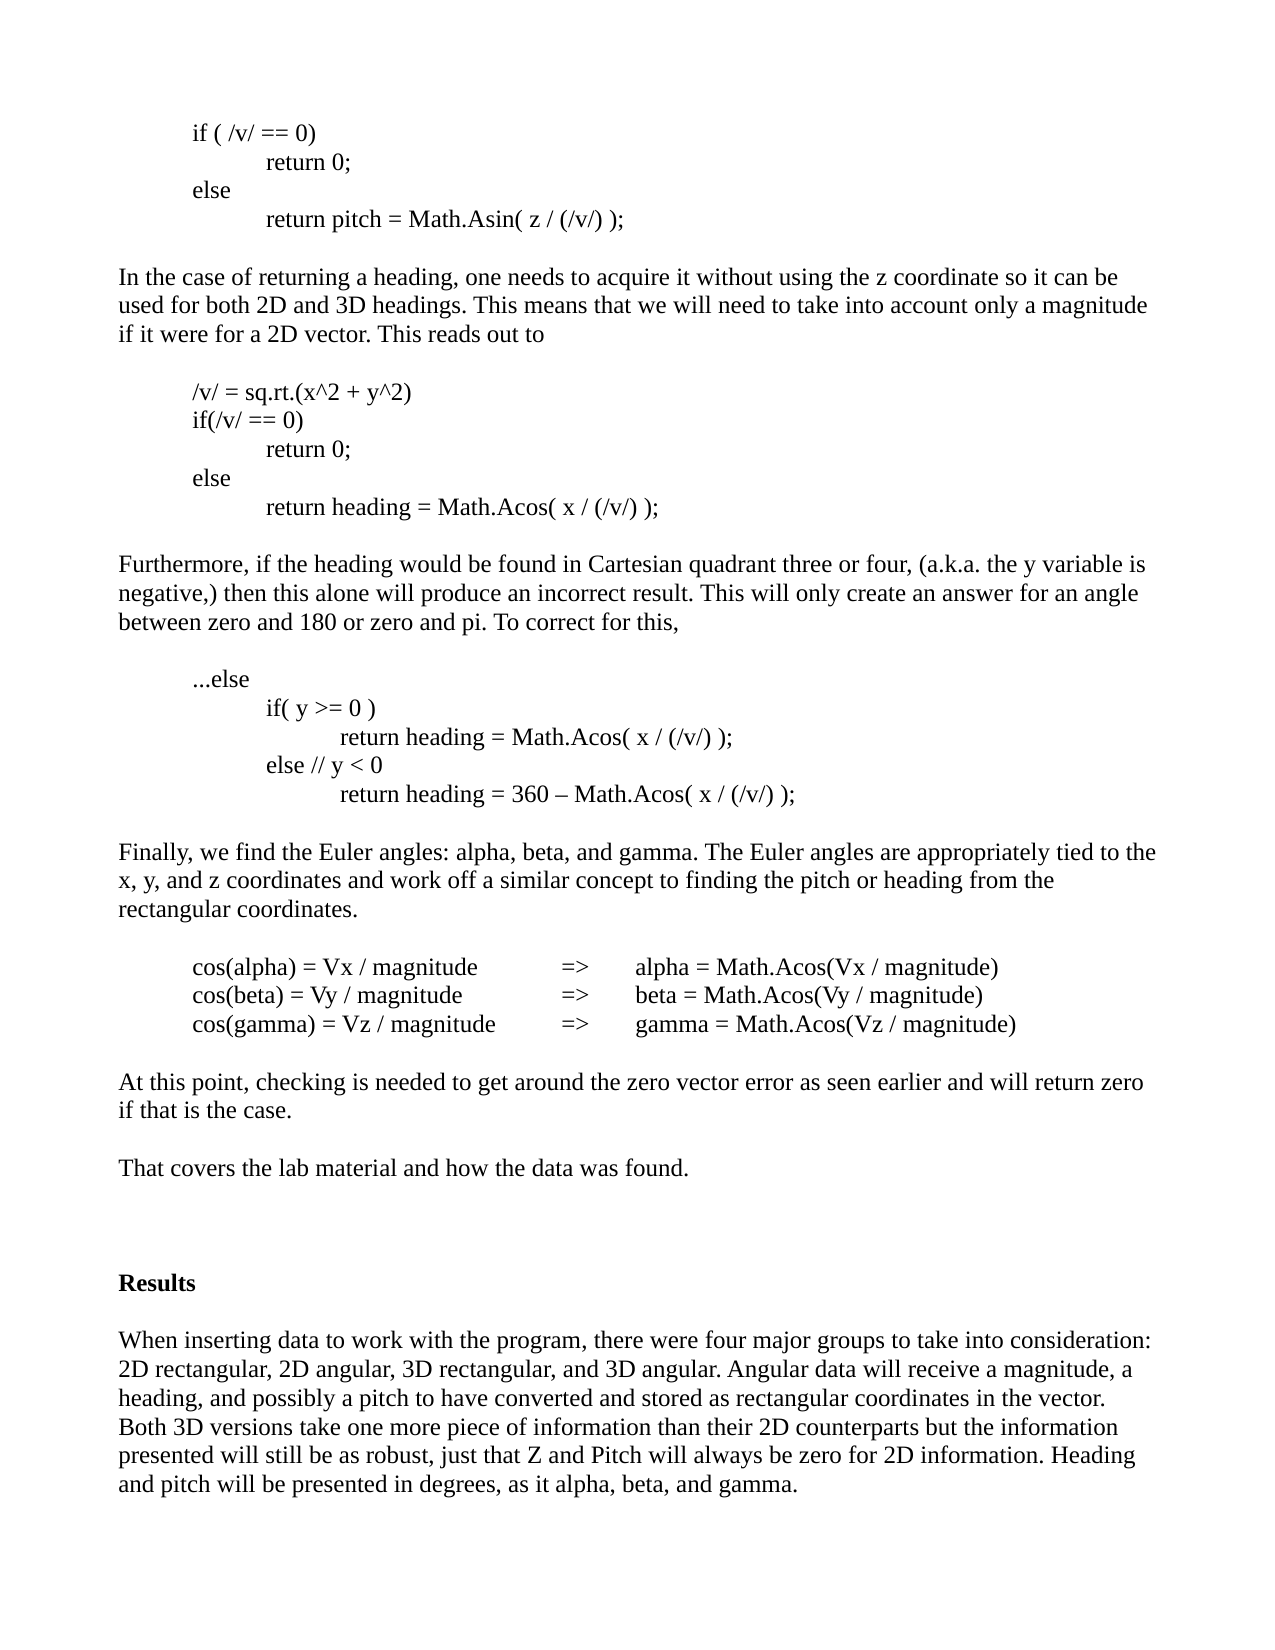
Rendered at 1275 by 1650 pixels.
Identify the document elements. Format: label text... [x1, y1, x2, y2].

text cos(alpha) = Vx / magnitude => alpha = Math.Acos(Vx / magnitude) [118, 952, 1157, 981]
text cos(gamma) = Vz / magnitude => gamma = Math.Acos(Vz / magnitude) [118, 1009, 1157, 1038]
text return heading = Math.Acos( x / (/v/) ); [118, 492, 1157, 521]
text else // y < 0 [118, 751, 1157, 779]
text ...else [118, 664, 1157, 693]
text At this point, checking is needed to get around the zero vector error as seen earlier and will return zero if that is the case. [118, 1067, 1157, 1124]
text That covers the lab material and how the data was found. [118, 1153, 1157, 1182]
text return heading = 360 – Math.Acos( x / (/v/) ); [118, 779, 1157, 808]
text return 0; [118, 434, 1157, 463]
text return heading = Math.Acos( x / (/v/) ); [118, 722, 1157, 751]
text return pitch = Math.Asin( z / (/v/) ); [118, 204, 1157, 233]
text When inserting data to work with the program, there were four major groups to take into consideration: 2D rectangular, 2D angular, 3D rectangular, and 3D angular. Angular data will receive a magnitude, a heading, and possibly a pitch to have converted and stored as rectangular coordinates in the vector. Both 3D versions take one more piece of information than their 2D counterparts but the information presented will still be as robust, just that Z and Pitch will always be zero for 2D information. Heading and pitch will be presented in degrees, as it alpha, beta, and gamma. [118, 1326, 1157, 1498]
text /v/ = sq.rt.(x^2 + y^2) [118, 377, 1157, 406]
text Results [118, 1268, 1157, 1297]
text else [118, 176, 1157, 204]
text Finally, we find the Euler angles: alpha, beta, and gamma. The Euler angles are appropriately tied to the x, y, and z coordinates and work off a similar concept to finding the pitch or heading from the rectangular coordinates. [118, 837, 1157, 923]
text if ( /v/ == 0) [118, 118, 1157, 147]
text In the case of returning a heading, one needs to acquire it without using the z coordinate so it can be used for both 2D and 3D headings. This means that we will need to take into account only a magnitude if it were for a 2D vector. This reads out to [118, 262, 1157, 348]
text if(/v/ == 0) [118, 406, 1157, 434]
text Furthermore, if the heading would be found in Cartesian quadrant three or four, (a.k.a. the y variable is negative,) then this alone will produce an incorrect result. This will only create an answer for an angle between zero and 180 or zero and pi. To correct for this, [118, 549, 1157, 636]
text cos(beta) = Vy / magnitude => beta = Math.Acos(Vy / magnitude) [118, 981, 1157, 1009]
text else [118, 463, 1157, 492]
text return 0; [118, 147, 1157, 176]
text if( y >= 0 ) [118, 693, 1157, 722]
